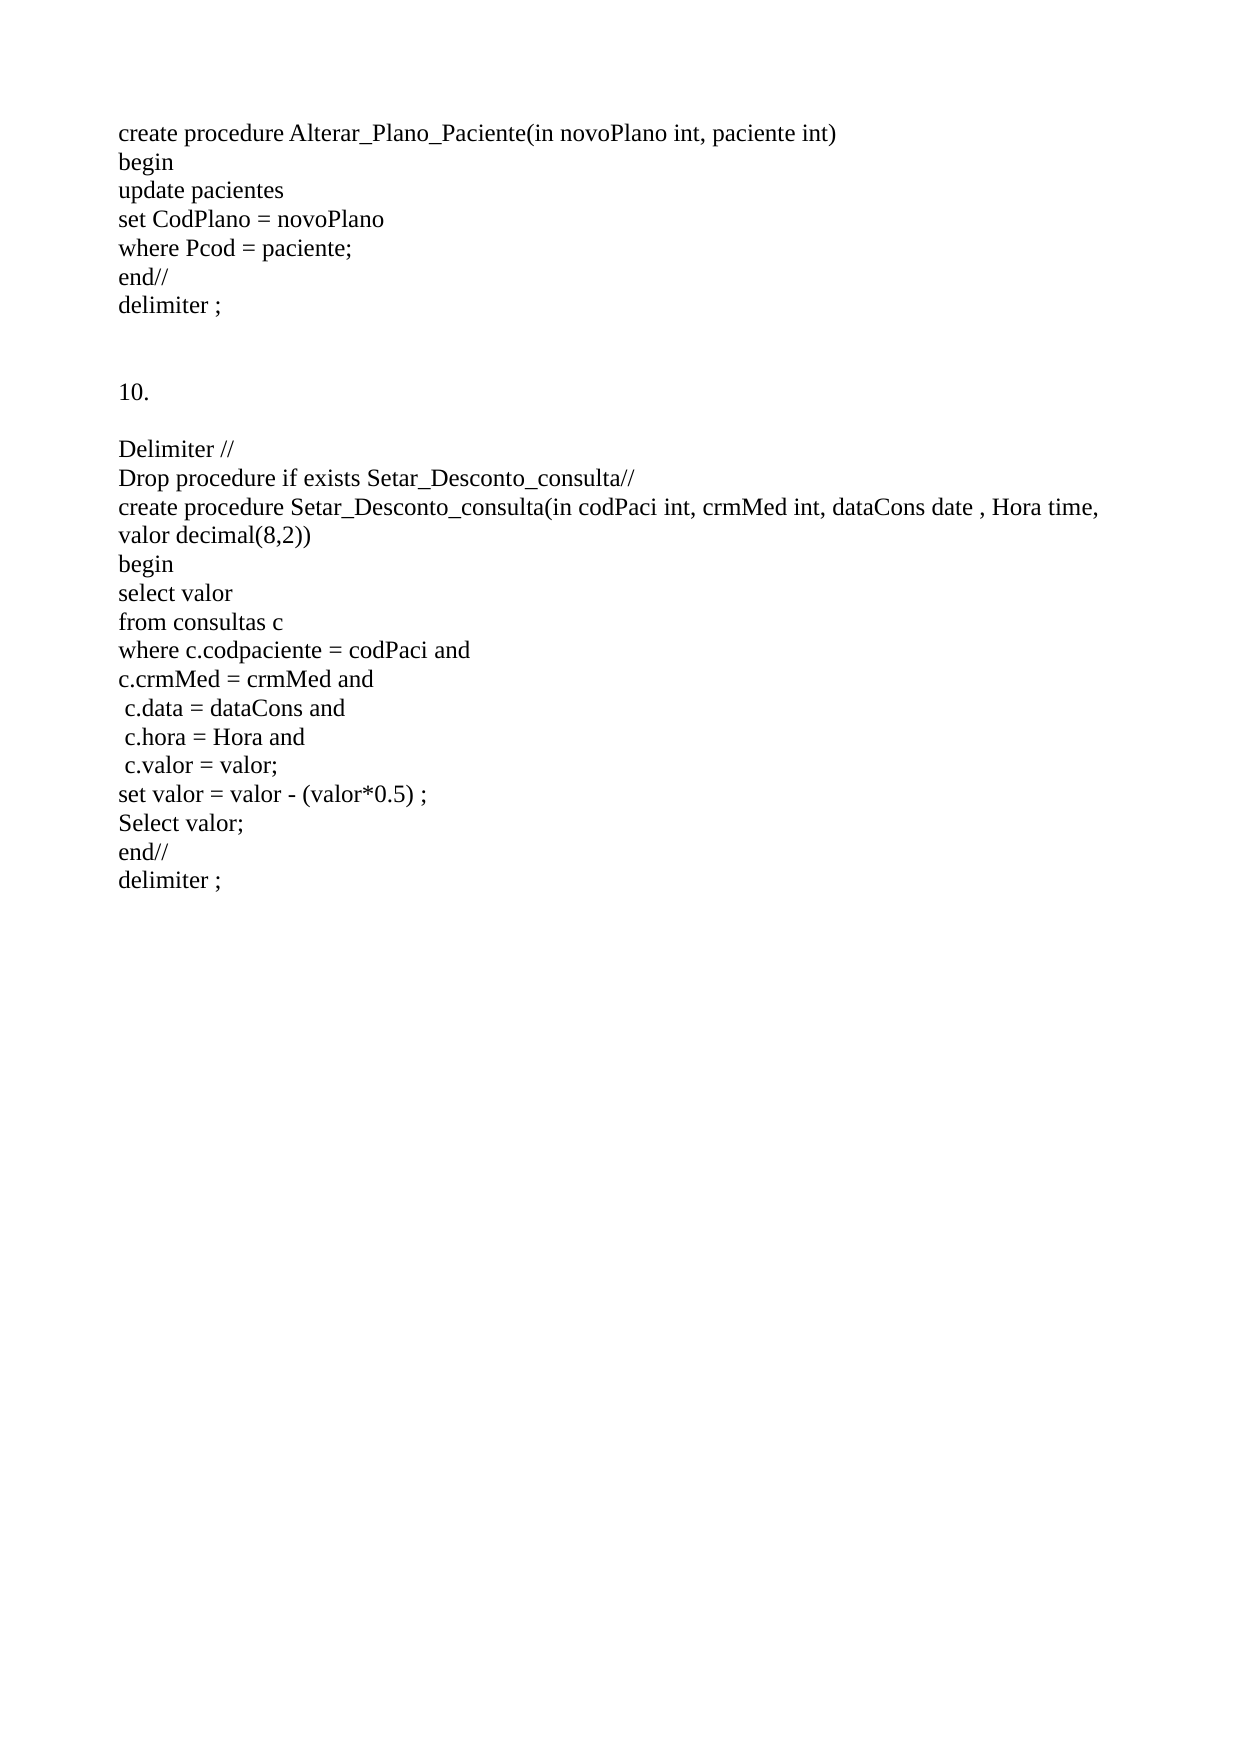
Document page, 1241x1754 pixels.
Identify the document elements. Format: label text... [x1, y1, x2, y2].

text where c.codpaciente = codPaci and [118, 636, 1122, 664]
text create procedure Alterar_Plano_Paciente(in novoPlano int, paciente int) [118, 118, 1122, 147]
text end// [118, 837, 1122, 866]
text begin [118, 549, 1122, 578]
text delimiter ; [118, 291, 1122, 319]
text where Pcod = paciente; [118, 233, 1122, 262]
text select valor [118, 578, 1122, 607]
text from consultas c [118, 607, 1122, 636]
text delimiter ; [118, 866, 1122, 894]
text 10. [118, 377, 1122, 406]
text Select valor; [118, 808, 1122, 837]
text end// [118, 262, 1122, 291]
text set CodPlano = novoPlano [118, 204, 1122, 233]
text begin [118, 147, 1122, 176]
text Drop procedure if exists Setar_Desconto_consulta// [118, 463, 1122, 492]
text valor decimal(8,2)) [118, 521, 1122, 549]
text c.crmMed = crmMed and [118, 664, 1122, 693]
text create procedure Setar_Desconto_consulta(in codPaci int, crmMed int, dataCons date , Hora time, [118, 492, 1122, 521]
text c.hora = Hora and [118, 722, 1122, 751]
text update pacientes [118, 176, 1122, 204]
text Delimiter // [118, 434, 1122, 463]
text c.valor = valor; [118, 751, 1122, 779]
text set valor = valor - (valor*0.5) ; [118, 779, 1122, 808]
text c.data = dataCons and [118, 693, 1122, 722]
